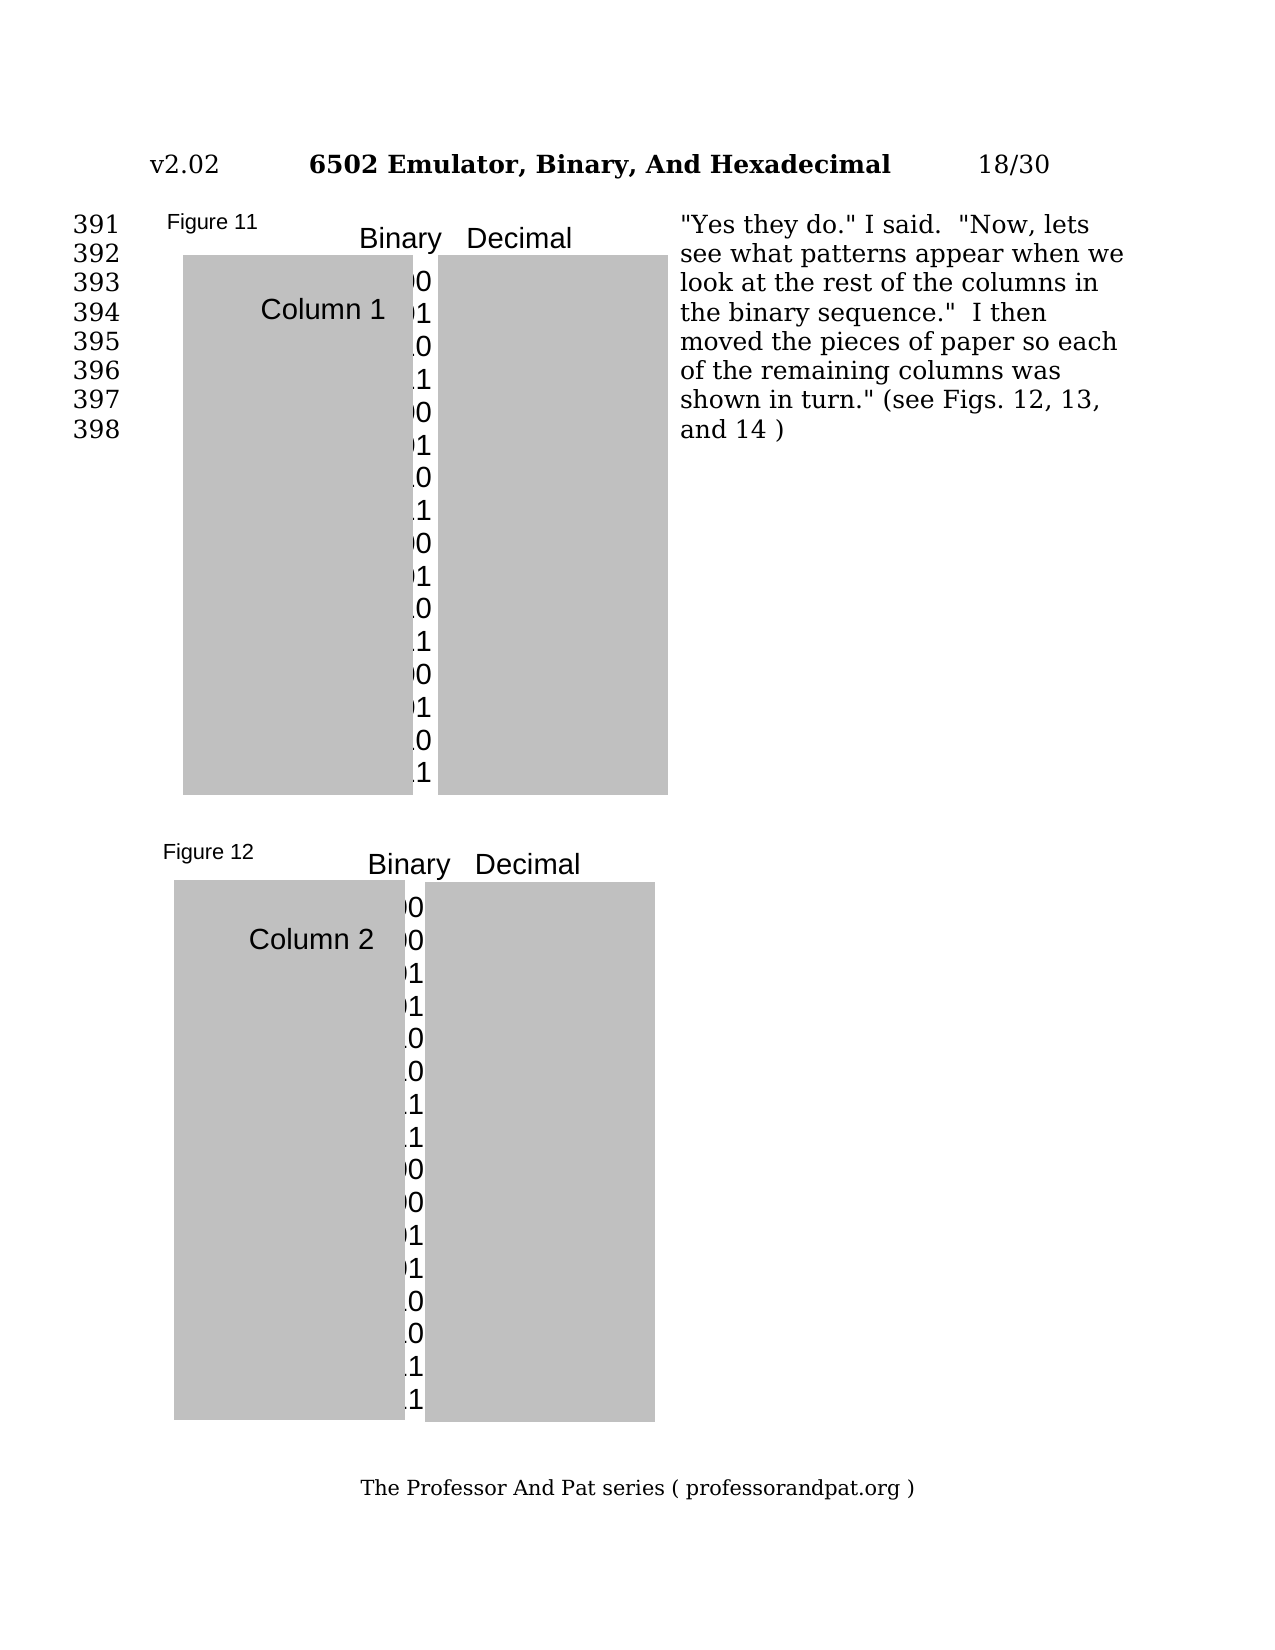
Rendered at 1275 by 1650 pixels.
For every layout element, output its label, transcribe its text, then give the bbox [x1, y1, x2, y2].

text "Yes they do." I said. "Now, lets see what patterns appear when we look at the rest of the columns in the binary sequence." I then moved the pieces of paper so each of the remaining columns was shown in turn." (see Figs. 12, 13, and 14 ) [150, 210, 1125, 444]
